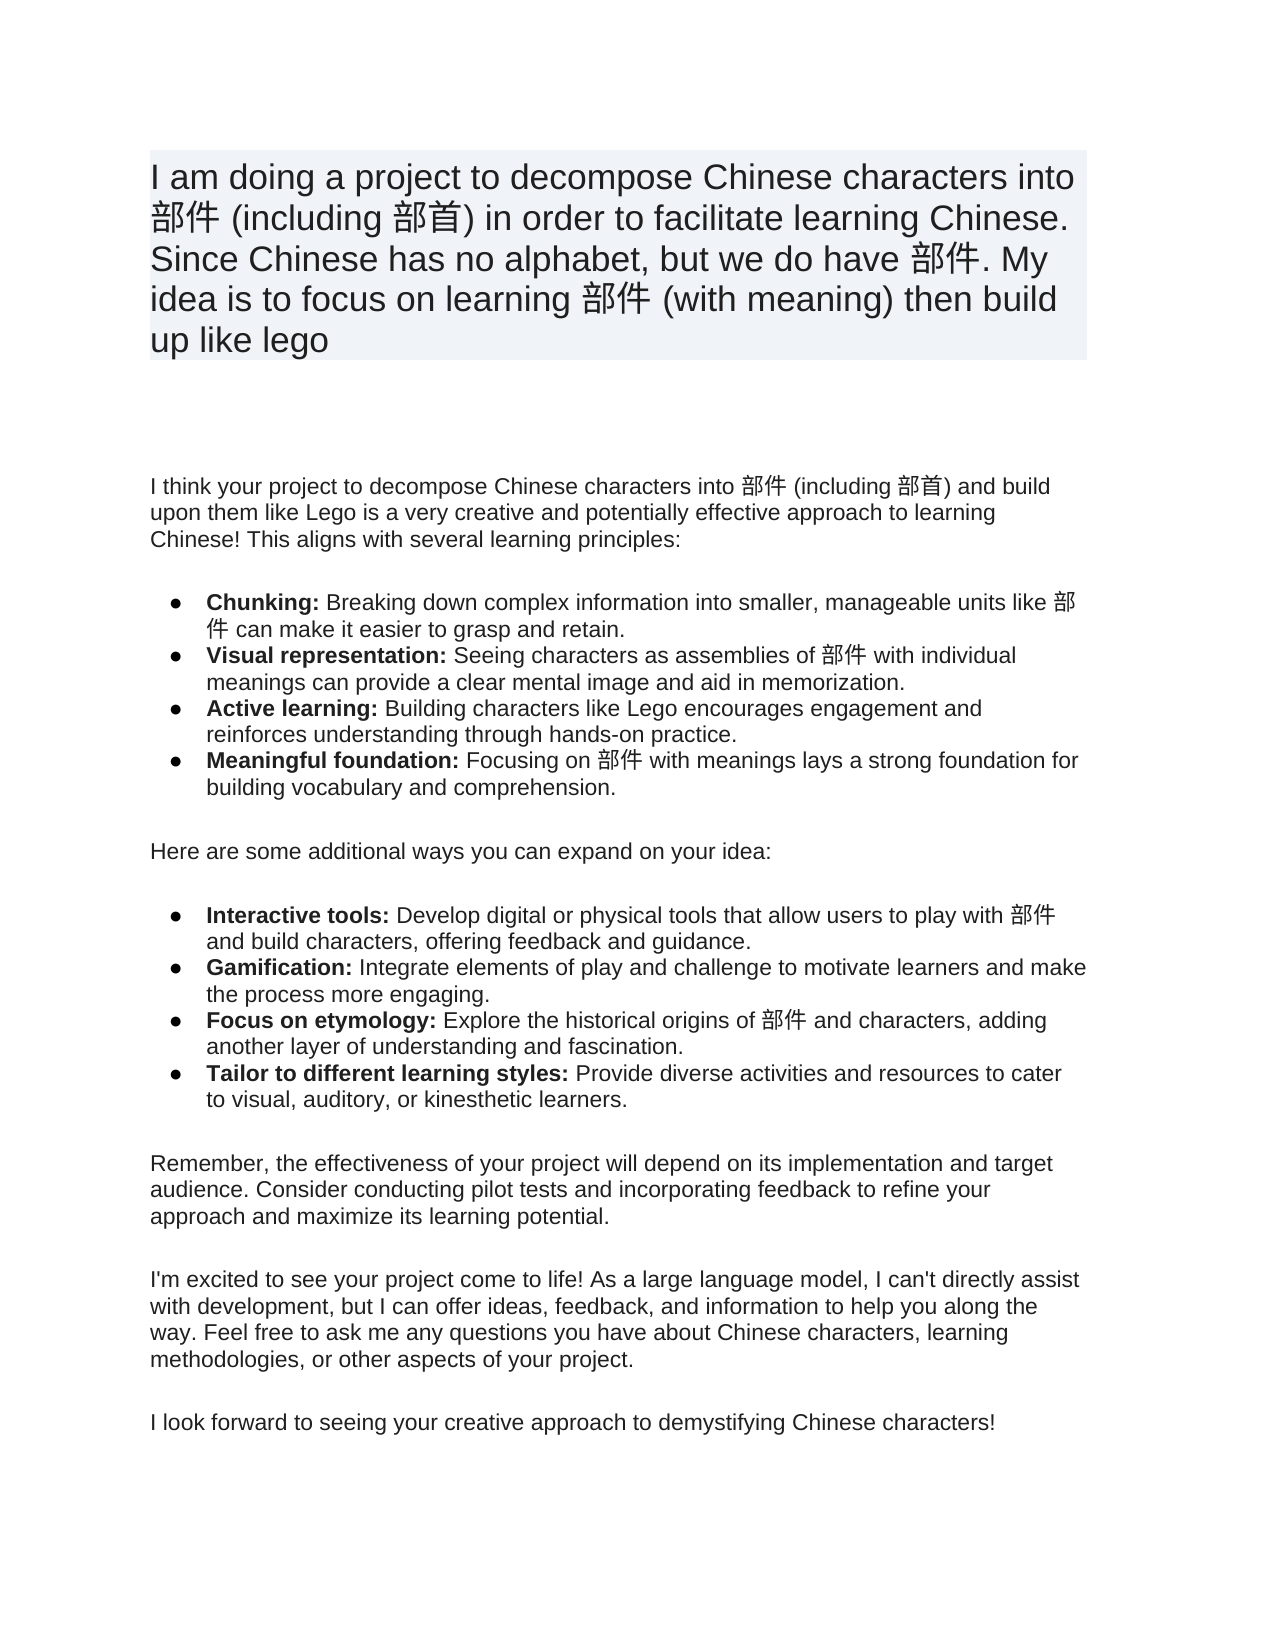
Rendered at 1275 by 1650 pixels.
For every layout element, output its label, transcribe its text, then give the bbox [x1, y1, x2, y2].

list Focus on etymology: Explore the historical origins of 部件 and characters, adding another layer of understanding and fascination. [169, 1007, 1087, 1060]
text Remember, the effectiveness of your project will depend on its implementation and target audience. Consider conducting pilot tests and incorporating feedback to refine your approach and maximize its learning potential. [150, 1150, 1087, 1229]
list Interactive tools: Develop digital or physical tools that allow users to play with 部件 and build characters, offering feedback and guidance. [169, 902, 1087, 954]
subtitle I am doing a project to decompose Chinese characters into 部件 (including 部首) in order to facilitate learning Chinese. Since Chinese has no alphabet, but we do have 部件. My idea is to focus on learning 部件 (with meaning) then build up like lego [150, 150, 1087, 360]
text I'm excited to see your project come to life! As a large language model, I can't directly assist with development, but I can offer ideas, feedback, and information to help you along the way. Feel free to ask me any questions you have about Chinese characters, learning methodologies, or other aspects of your project. [150, 1266, 1087, 1372]
list Gamification: Integrate elements of play and challenge to motivate learners and make the process more engaging. [169, 954, 1087, 1007]
text I think your project to decompose Chinese characters into 部件 (including 部首) and build upon them like Lego is a very creative and potentially effective approach to learning Chinese! This aligns with several learning principles: [150, 473, 1087, 552]
list Meaningful foundation: Focusing on 部件 with meanings lays a strong foundation for building vocabulary and comprehension. [169, 747, 1087, 800]
text Here are some additional ways you can expand on your idea: [150, 838, 1087, 864]
text I look forward to seeing your creative approach to demystifying Chinese characters! [150, 1409, 1087, 1436]
list Tailor to different learning styles: Provide diverse activities and resources to cater to visual, auditory, or kinesthetic learners. [169, 1060, 1087, 1112]
list Chunking: Breaking down complex information into smaller, manageable units like 部件 can make it easier to grasp and retain. [169, 589, 1087, 642]
list Active learning: Building characters like Lego encourages engagement and reinforces understanding through hands-on practice. [169, 695, 1087, 747]
list Visual representation: Seeing characters as assemblies of 部件 with individual meanings can provide a clear mental image and aid in memorization. [169, 642, 1087, 695]
